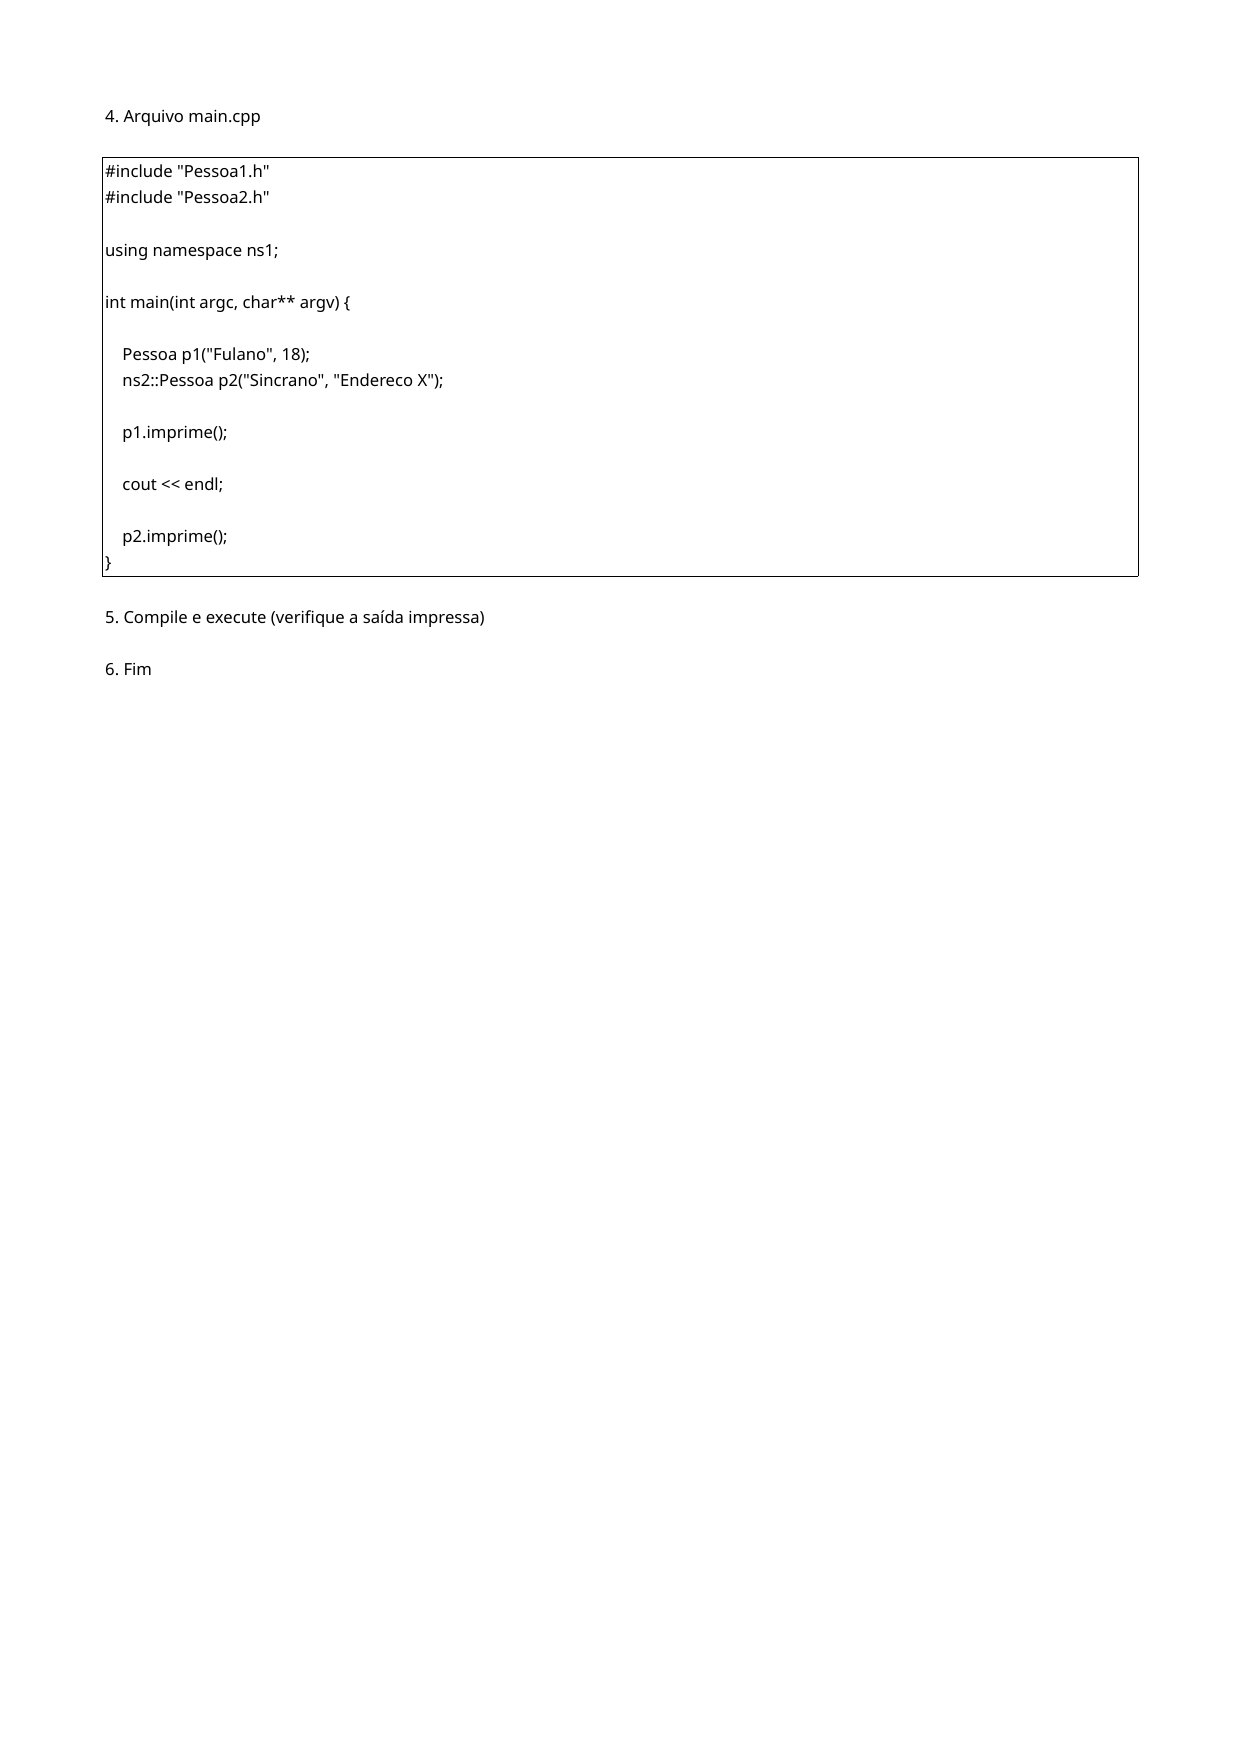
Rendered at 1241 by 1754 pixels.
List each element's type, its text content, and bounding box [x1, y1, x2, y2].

text int main(int argc, char** argv) { [103, 287, 1138, 313]
text p2.imprime(); [103, 522, 1138, 547]
text 4. Arquivo main.cpp [105, 105, 1135, 128]
text ns2::Pessoa p2("Sincrano", "Endereco X"); [103, 365, 1138, 391]
text #include "Pessoa2.h" [103, 183, 1138, 209]
text Pessoa p1("Fulano", 18); [103, 339, 1138, 365]
text 6. Fim [105, 658, 1135, 681]
text cout << endl; [103, 469, 1138, 495]
text } [103, 548, 1138, 576]
text using namespace ns1; [103, 235, 1138, 261]
text #include "Pessoa1.h" [103, 158, 1138, 183]
text p1.imprime(); [103, 417, 1138, 443]
text 5. Compile e execute (verifique a saída impressa) [105, 606, 1135, 628]
